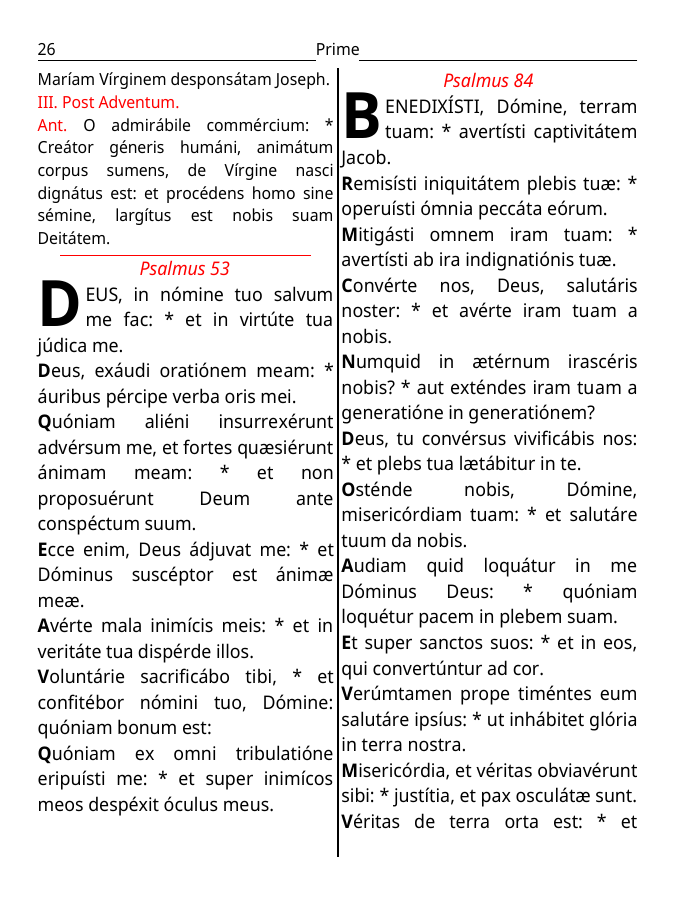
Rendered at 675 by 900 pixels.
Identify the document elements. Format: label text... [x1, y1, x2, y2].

text Psalmus 84 [341, 68, 637, 93]
text Audiam quid loquátur in me Dóminus De­us: * quóniam loquétur pacem in plebem suam. [341, 553, 637, 629]
text DEUS, in nómine tuo salvum me fac: * et in virtúte tua júdica me. Deus, exáudi oratiónem me­am: * áuribus pércipe verba oris mei. [37, 281, 334, 408]
text Maríam Vírginem desponsátam Joseph. [37, 68, 334, 91]
text Véritas de terra orta est: * et [341, 808, 637, 833]
text Misericórdia, et véritas obviavérunt sibi: * justítia, et pax osculátæ sunt. [341, 757, 637, 808]
text Ant. O admirábile commércium: * Creátor géneris humáni, animátum corpus sumens, de Vírgine nasci dignátus est: et procédens homo sine sémine, largítus est nobis suam Deitátem. [37, 113, 334, 249]
text Avérte mala inimícis meis: * et in veritáte tua dispérde illos. [37, 613, 334, 664]
text Ecce enim, De­us ádjuvat me: * et Dóminus suscéptor est ánimæ meæ. [37, 536, 334, 613]
text Et super sanctos suos: * et in eos, qui convertúntur ad cor. [341, 629, 637, 680]
text Quóniam ex omni tribulatióne eripuísti me: * et super inimícos meos despéxit óculus me­us. [37, 740, 334, 817]
text Osténde nobis, Dómine, misericórdiam tu­am: * et salutáre tu­um da nobis. [341, 476, 637, 553]
text Numquid in ætérnum irascéris nobis? * aut exténdes iram tu­am a generatióne in generatiónem? [341, 348, 637, 425]
text Quóniam aliéni insurrexérunt advérsum me, et fortes quæsiérunt ánimam me­am: * et non proposuérunt Deum ante conspéctum suum. [37, 408, 334, 536]
text Voluntárie sacrificábo ti­bi, * et confitébor nómini tuo, Dómine: quóniam bonum est: [37, 664, 334, 740]
text Deus, tu convérsus vivificábis nos: * et plebs tua lætábitur in te. [341, 425, 637, 476]
text Mitigásti omnem iram tu­am: * avertísti ab ira indignatiónis tuæ. [341, 221, 637, 272]
text Convérte nos, De­us, salutáris noster: * et avérte iram tu­am a nobis. [341, 272, 637, 348]
text III. Post Adventum. [37, 91, 334, 113]
text Psalmus 53 [37, 255, 334, 281]
text Verúmtamen prope timéntes eum salutáre ipsíus: * ut inhábitet glória in terra nostra. [341, 680, 637, 757]
text BENEDIXÍSTI, Dómine, terram tu­am: * avertísti captivitátem Jacob. Remisísti iniquitátem plebis tuæ: * operuísti ómnia peccáta eórum. [341, 93, 637, 221]
